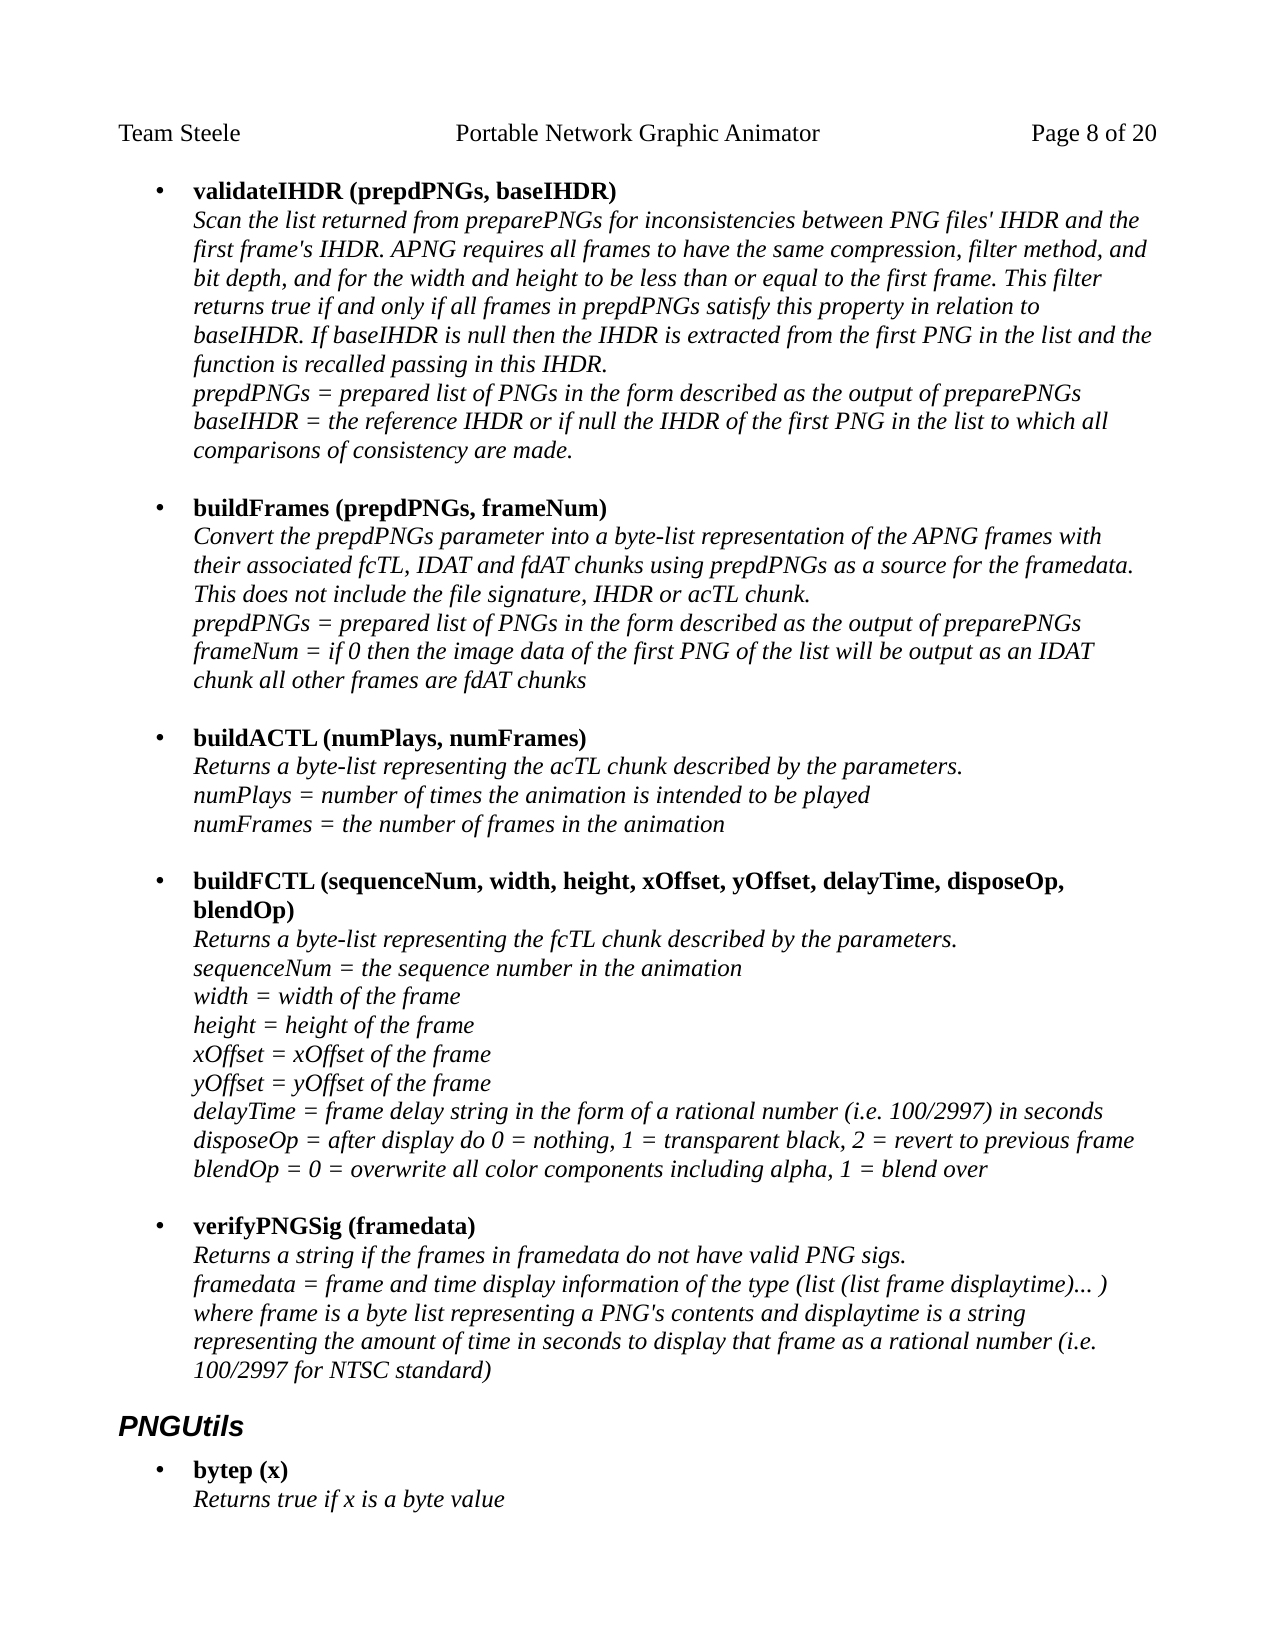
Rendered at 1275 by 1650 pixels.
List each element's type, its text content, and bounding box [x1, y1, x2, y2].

list bytep (x) Returns true if x is a byte value [156, 1455, 1157, 1512]
list verifyPNGSig (framedata) Returns a string if the frames in framedata do not have valid PNG sigs. framedata = frame and time display information of the type (list (list frame displaytime)... ) where frame is a byte list representing a PNG's contents and displaytime is a string representing the amount of time in seconds to display that frame as a rational number (i.e. 100/2997 for NTSC standard) [156, 1211, 1157, 1384]
list buildFCTL (sequenceNum, width, height, xOffset, yOffset, delayTime, disposeOp, blendOp) Returns a byte-list representing the fcTL chunk described by the parameters. sequenceNum = the sequence number in the animation width = width of the frame height = height of the frame xOffset = xOffset of the frame yOffset = yOffset of the frame delayTime = frame delay string in the form of a rational number (i.e. 100/2997) in seconds disposeOp = after display do 0 = nothing, 1 = transparent black, 2 = revert to previous frame blendOp = 0 = overwrite all color components including alpha, 1 = blend over [156, 866, 1157, 1211]
subtitle PNGUtils [118, 1409, 1157, 1442]
list buildFrames (prepdPNGs, frameNum) Convert the prepdPNGs parameter into a byte-list representation of the APNG frames with their associated fcTL, IDAT and fdAT chunks using prepdPNGs as a source for the framedata. This does not include the file signature, IHDR or acTL chunk. prepdPNGs = prepared list of PNGs in the form described as the output of preparePNGs frameNum = if 0 then the image data of the first PNG of the list will be output as an IDAT chunk all other frames are fdAT chunks [156, 493, 1157, 723]
list buildACTL (numPlays, numFrames) Returns a byte-list representing the acTL chunk described by the parameters. numPlays = number of times the animation is intended to be played numFrames = the number of frames in the animation [156, 723, 1157, 866]
list validateIHDR (prepdPNGs, baseIHDR) Scan the list returned from preparePNGs for inconsistencies between PNG files' IHDR and the first frame's IHDR. APNG requires all frames to have the same compression, filter method, and bit depth, and for the width and height to be less than or equal to the first frame. This filter returns true if and only if all frames in prepdPNGs satisfy this property in relation to baseIHDR. If baseIHDR is null then the IHDR is extracted from the first PNG in the list and the function is recalled passing in this IHDR. prepdPNGs = prepared list of PNGs in the form described as the output of preparePNGs baseIHDR = the reference IHDR or if null the IHDR of the first PNG in the list to which all comparisons of consistency are made. [156, 176, 1157, 493]
